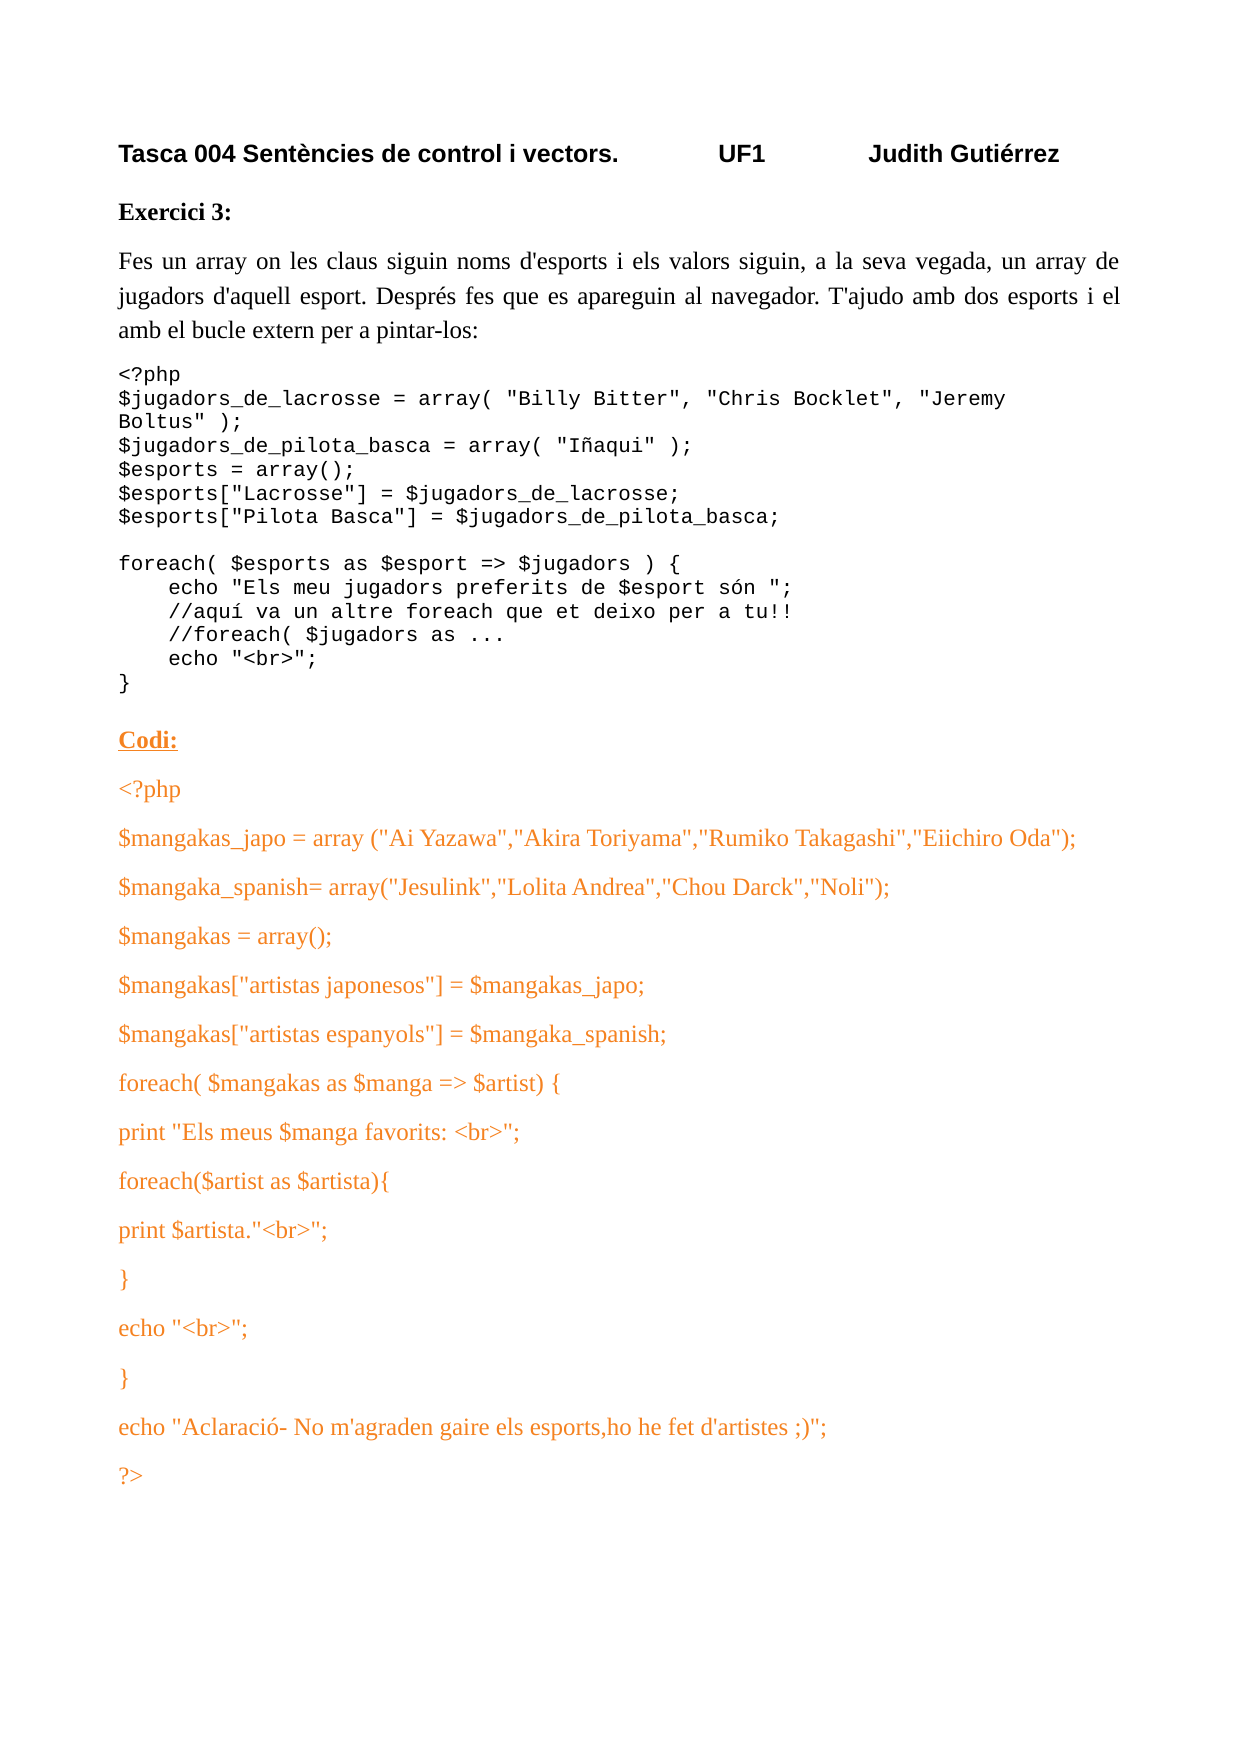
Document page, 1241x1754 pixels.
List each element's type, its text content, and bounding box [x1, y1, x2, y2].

text echo "<br>"; [118, 648, 1122, 672]
text Fes un array on les claus siguin noms d'esports i els valors siguin, a la seva vegada, un array de jugadors d'aquell esport. Després fes que es apareguin al navegador. T'ajudo amb dos esports i el amb el bucle extern per a pintar-los: [118, 246, 1122, 344]
text } [118, 672, 1122, 695]
text Codi: [118, 725, 1122, 753]
text echo "<br>"; [118, 1313, 1122, 1342]
text //foreach( $jugadors as ... [118, 624, 1122, 648]
text $esports["Pilota Basca"] = $jugadors_de_pilota_basca; [118, 506, 1122, 530]
text //aquí va un altre foreach que et deixo per a tu!! [118, 601, 1122, 624]
text <?php [118, 774, 1122, 803]
text print "Els meus $manga favorits: <br>"; [118, 1117, 1122, 1146]
text $mangakas["artistas espanyols"] = $mangaka_spanish; [118, 1019, 1122, 1048]
text <?php [118, 364, 1122, 388]
text echo "Els meu jugadors preferits de $esport són "; [118, 577, 1122, 601]
text ?> [118, 1461, 1122, 1489]
text $mangakas["artistas japonesos"] = $mangakas_japo; [118, 970, 1122, 999]
text $jugadors_de_lacrosse = array( "Billy Bitter", "Chris Bocklet", "Jeremy Boltus" ); [118, 388, 1122, 435]
text $esports = array(); [118, 459, 1122, 482]
text $jugadors_de_pilota_basca = array( "Iñaqui" ); [118, 435, 1122, 459]
text } [118, 1264, 1122, 1293]
text } [118, 1363, 1122, 1391]
text $mangakas = array(); [118, 921, 1122, 950]
text foreach($artist as $artista){ [118, 1166, 1122, 1195]
text print $artista."<br>"; [118, 1215, 1122, 1244]
text $esports["Lacrosse"] = $jugadors_de_lacrosse; [118, 482, 1122, 506]
text foreach( $mangakas as $manga => $artist) { [118, 1068, 1122, 1097]
text $mangaka_spanish= array("Jesulink","Lolita Andrea","Chou Darck","Noli"); [118, 872, 1122, 901]
text Exercici 3: [118, 197, 1122, 226]
text foreach( $esports as $esport => $jugadors ) { [118, 553, 1122, 577]
text $mangakas_japo = array ("Ai Yazawa","Akira Toriyama","Rumiko Takagashi","Eiichiro Oda"); [118, 823, 1122, 852]
text echo "Aclaració- No m'agraden gaire els esports,ho he fet d'artistes ;)"; [118, 1412, 1122, 1440]
